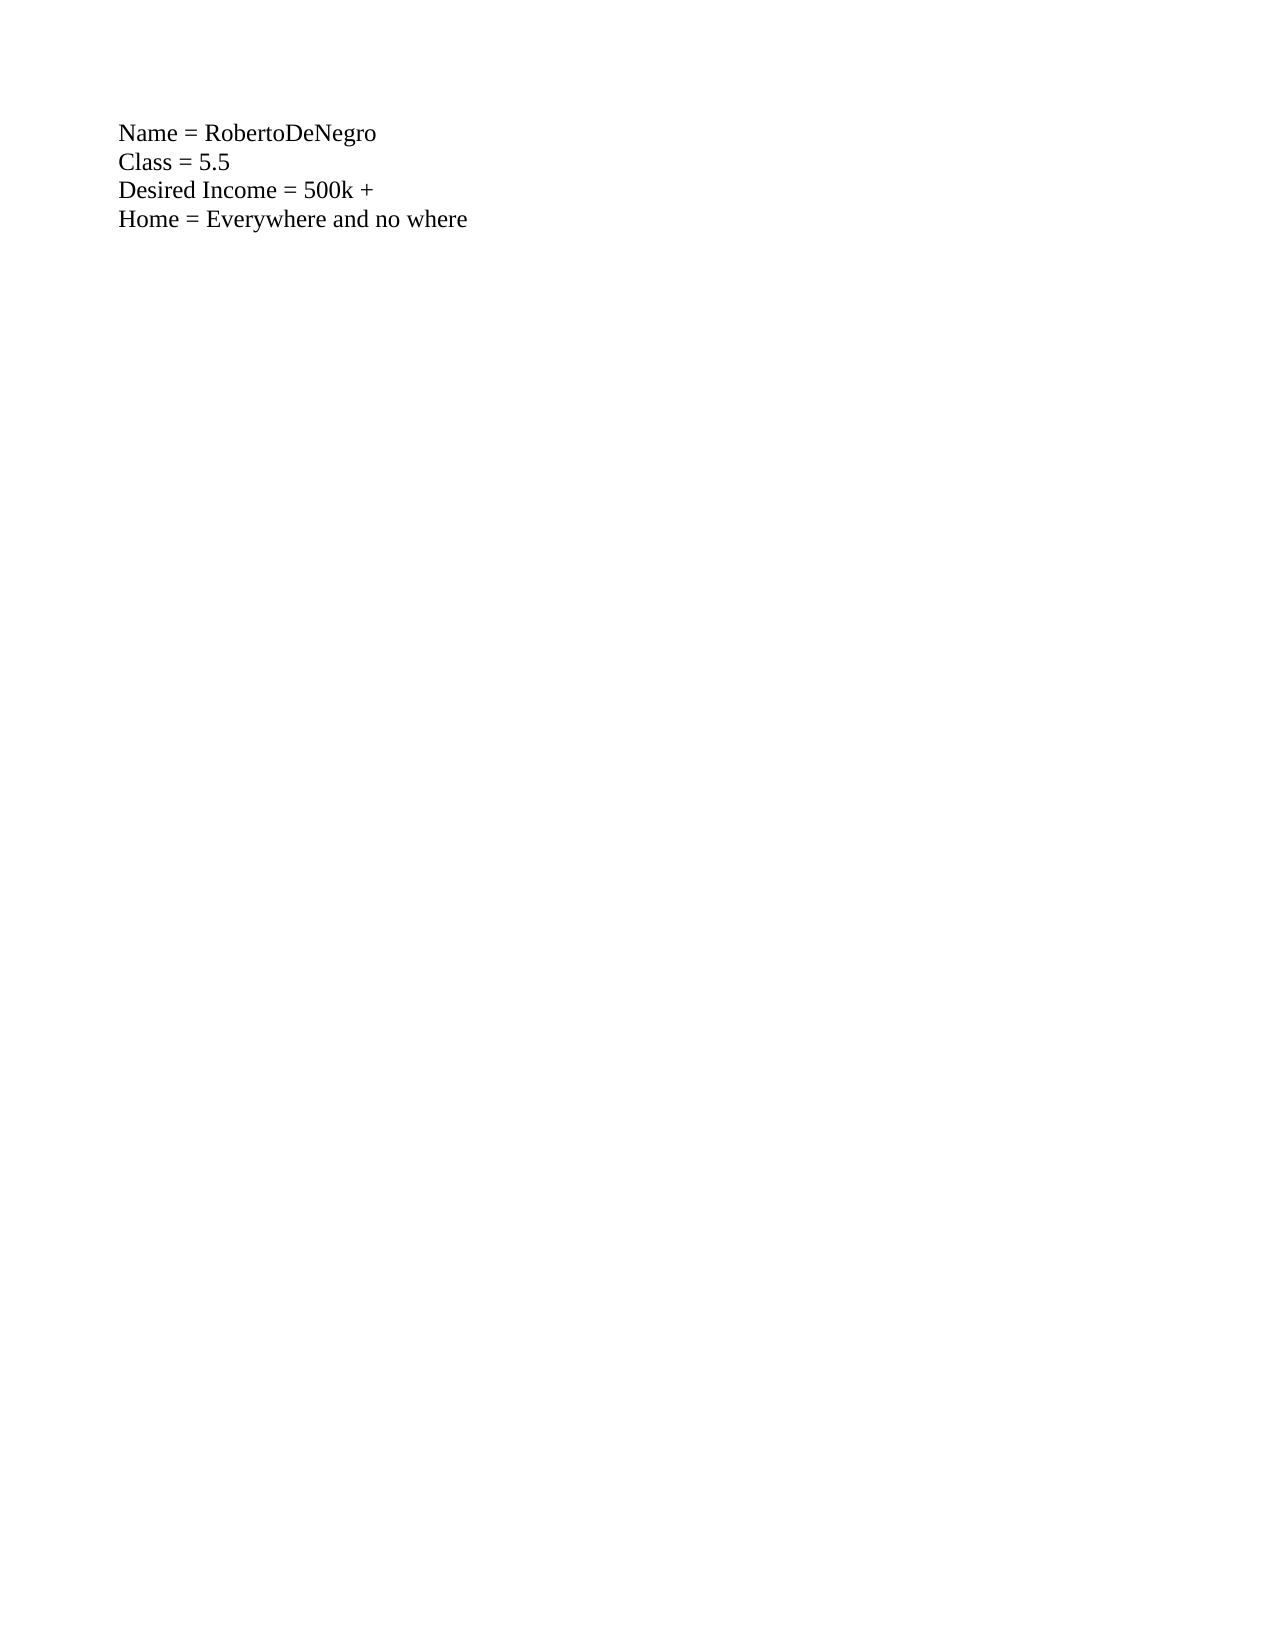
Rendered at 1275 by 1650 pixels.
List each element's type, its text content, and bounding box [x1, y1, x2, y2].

text Class = 5.5 [118, 147, 1157, 176]
text Desired Income = 500k + [118, 176, 1157, 204]
text Home = Everywhere and no where [118, 204, 1157, 233]
text Name = RobertoDeNegro [118, 118, 1157, 147]
